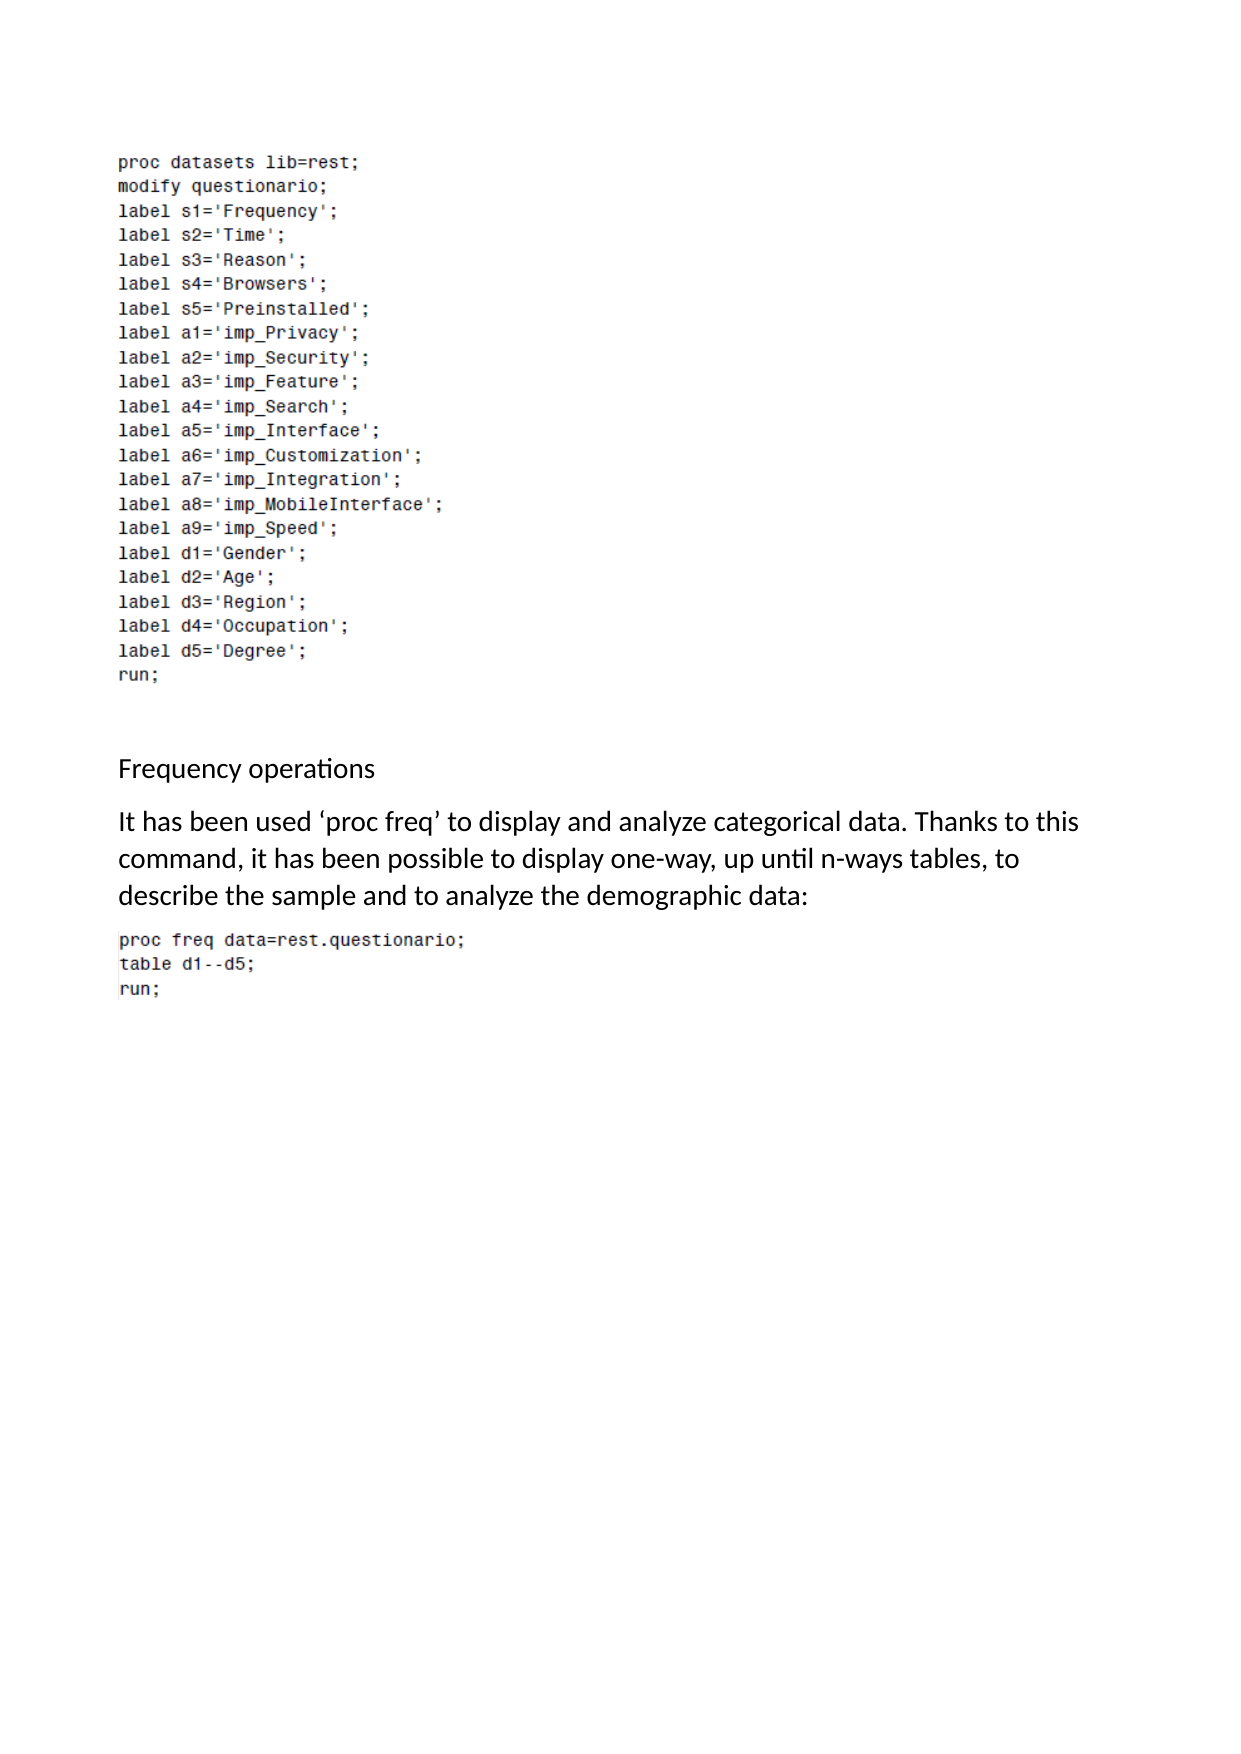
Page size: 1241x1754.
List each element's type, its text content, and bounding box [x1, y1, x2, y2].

text It has been used ‘proc freq’ to display and analyze categorical data. Thanks to this command, it has been possible to display one-way, up until n-ways tables, to describe the sample and to analyze the demographic data: [118, 803, 1122, 913]
text Frequency operations [118, 750, 1122, 786]
